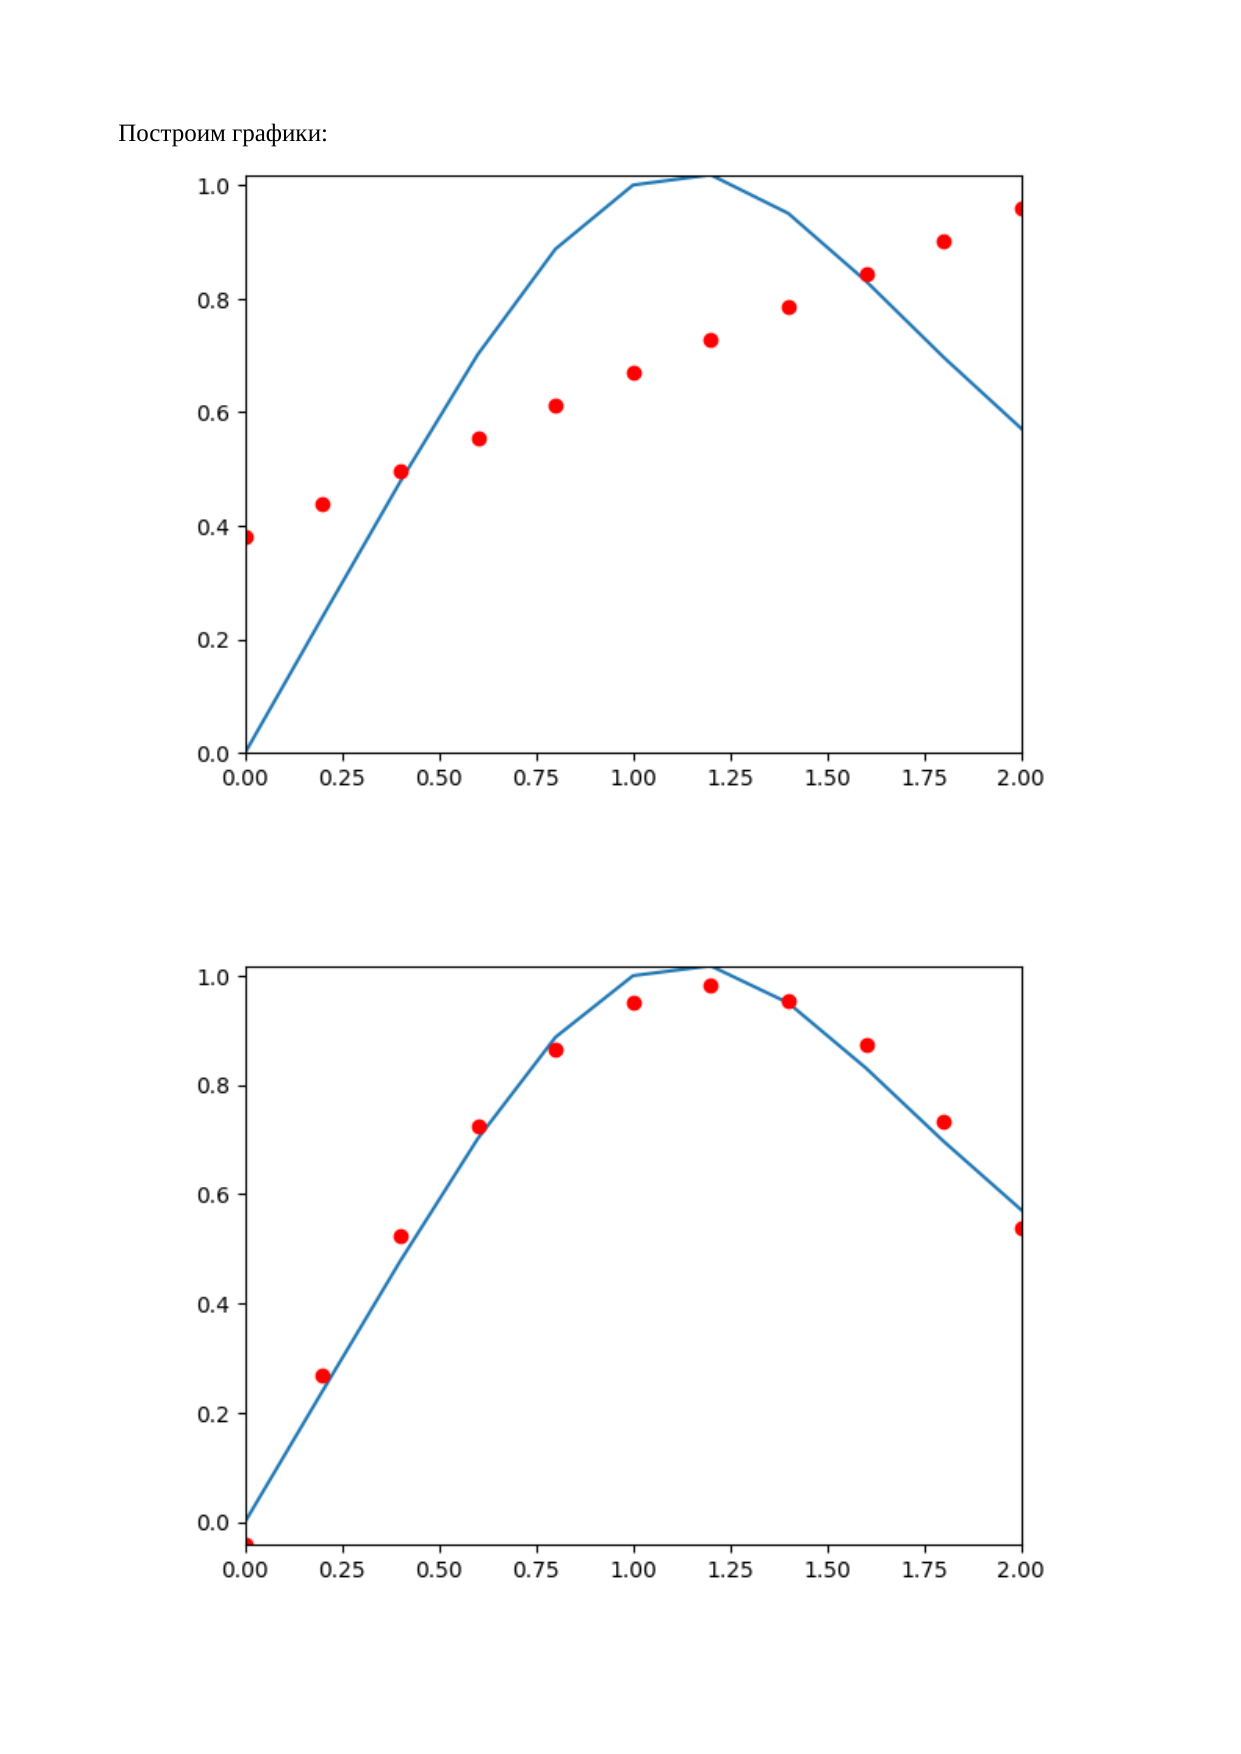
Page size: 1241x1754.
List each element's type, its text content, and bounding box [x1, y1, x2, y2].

picture [180, 160, 1060, 806]
picture [180, 951, 1060, 1598]
text Построим графики: [118, 118, 1122, 147]
